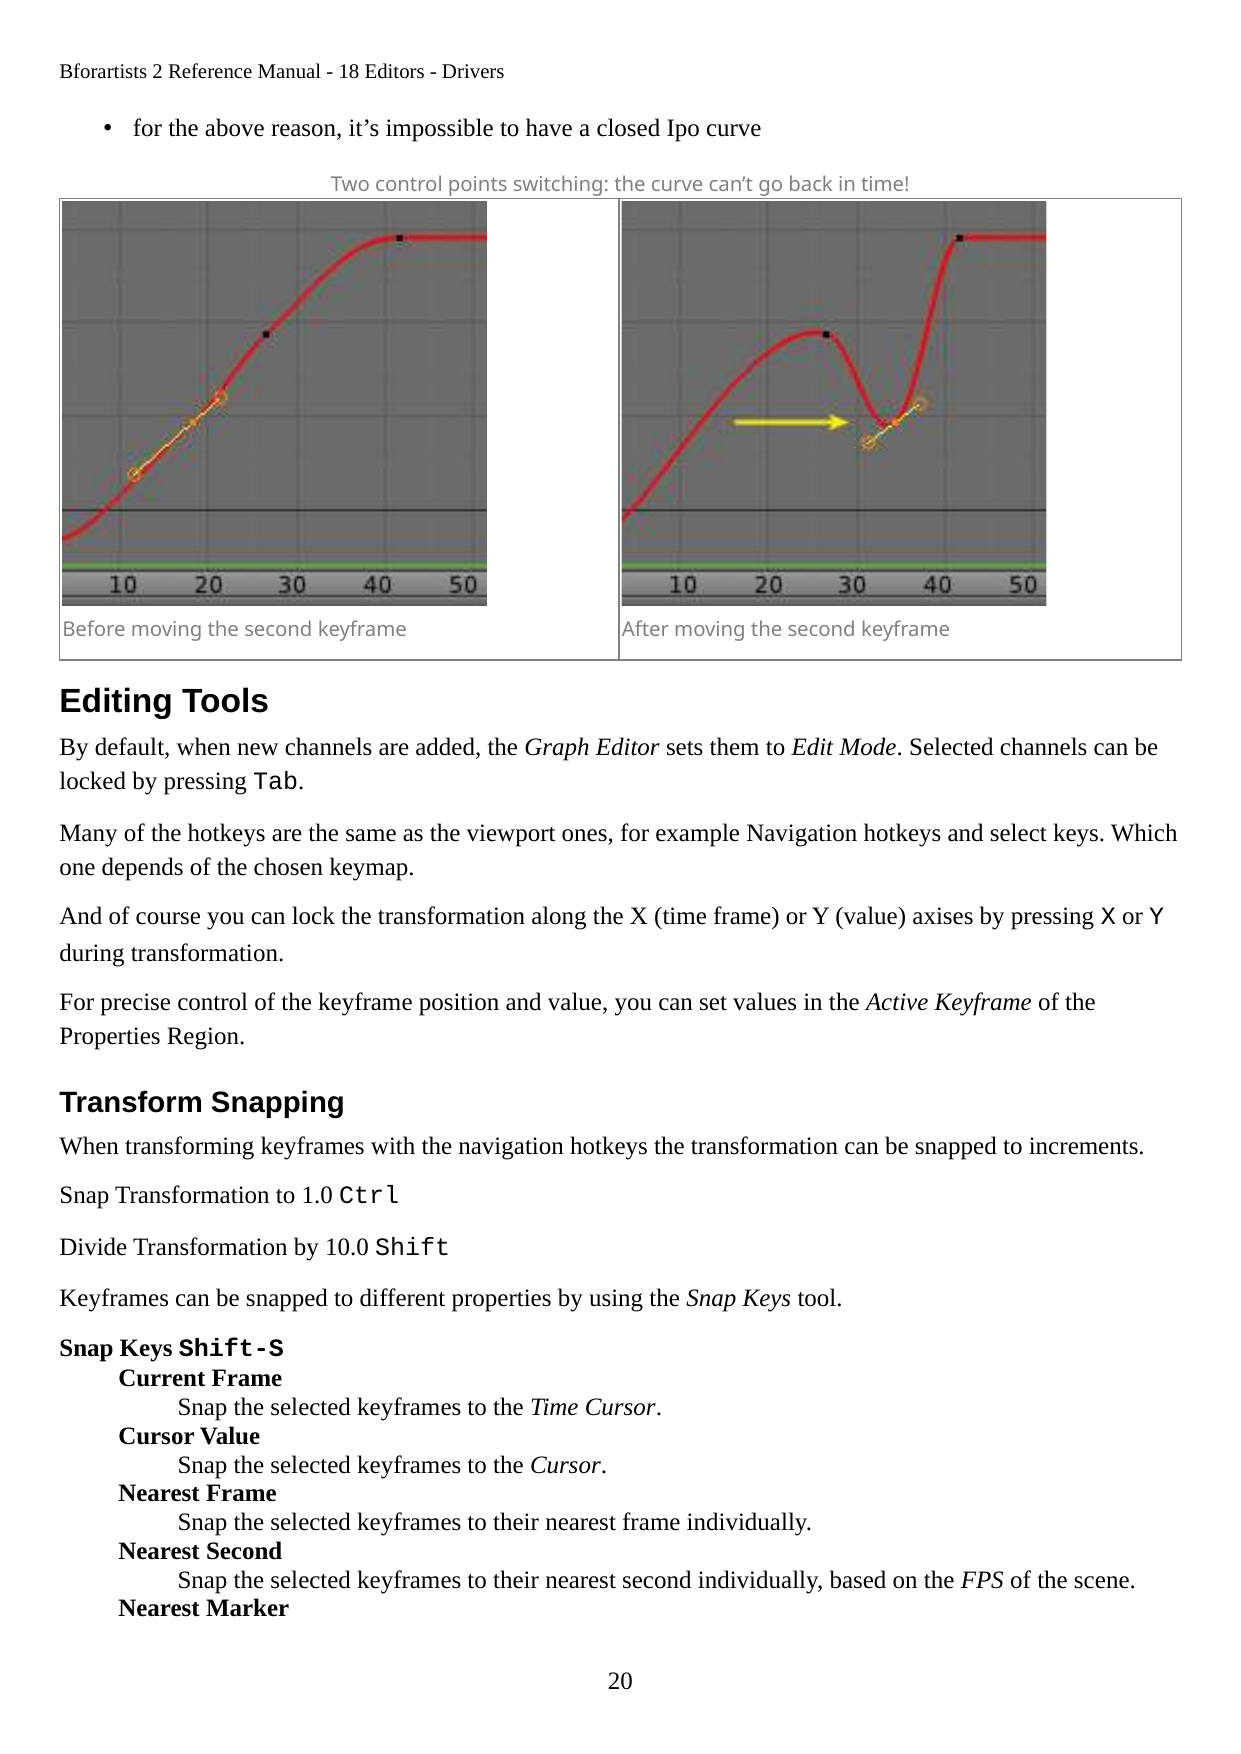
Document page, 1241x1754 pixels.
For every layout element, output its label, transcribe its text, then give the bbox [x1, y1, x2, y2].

subtitle Transform Snapping [59, 1085, 1181, 1119]
subtitle Nearest Second [118, 1536, 1181, 1565]
subtitle Current Frame [118, 1363, 1181, 1392]
list for the above reason, it’s impossible to have a closed Ipo curve [103, 113, 1181, 141]
text Many of the hotkeys are the same as the viewport ones, for example Navigation hotkeys and select keys. Which one depends of the chosen keymap. [59, 818, 1181, 881]
picture [62, 201, 487, 606]
text By default, when new channels are added, the Graph Editor sets them to Edit Mode. Selected channels can be locked by pressing Tab. [59, 732, 1181, 797]
text For precise control of the keyframe position and value, you can set values in the Active Keyframe of the Properties Region. [59, 987, 1181, 1050]
subtitle Snap Keys Shift-S [59, 1333, 1181, 1363]
subtitle Nearest Frame [118, 1478, 1181, 1507]
text Snap Transformation to 1.0 Ctrl [59, 1180, 1181, 1211]
subtitle Nearest Marker [118, 1593, 1181, 1622]
list Snap the selected keyframes to the Time Cursor. [177, 1392, 1181, 1421]
subtitle Cursor Value [118, 1421, 1181, 1450]
list Snap the selected keyframes to their nearest second individually, based on the FPS of the scene. [177, 1565, 1181, 1593]
list Snap the selected keyframes to their nearest frame individually. [177, 1507, 1181, 1536]
table_header After moving the second keyframe [620, 199, 1181, 659]
text And of course you can lock the transformation along the X (time frame) or Y (value) axises by pressing X or Y during transformation. [59, 901, 1181, 967]
subtitle Editing Tools [59, 681, 1181, 719]
text When transforming keyframes with the navigation hotkeys the transformation can be snapped to increments. [59, 1131, 1181, 1160]
list Snap the selected keyframes to the Cursor. [177, 1450, 1181, 1478]
picture [621, 201, 1047, 606]
text Two control points switching: the curve can’t go back in time! [59, 166, 1181, 198]
text Divide Transformation by 10.0 Shift [59, 1232, 1181, 1263]
table_header Before moving the second keyframe [60, 199, 618, 659]
text Keyframes can be snapped to different properties by using the Snap Keys tool. [59, 1283, 1181, 1312]
